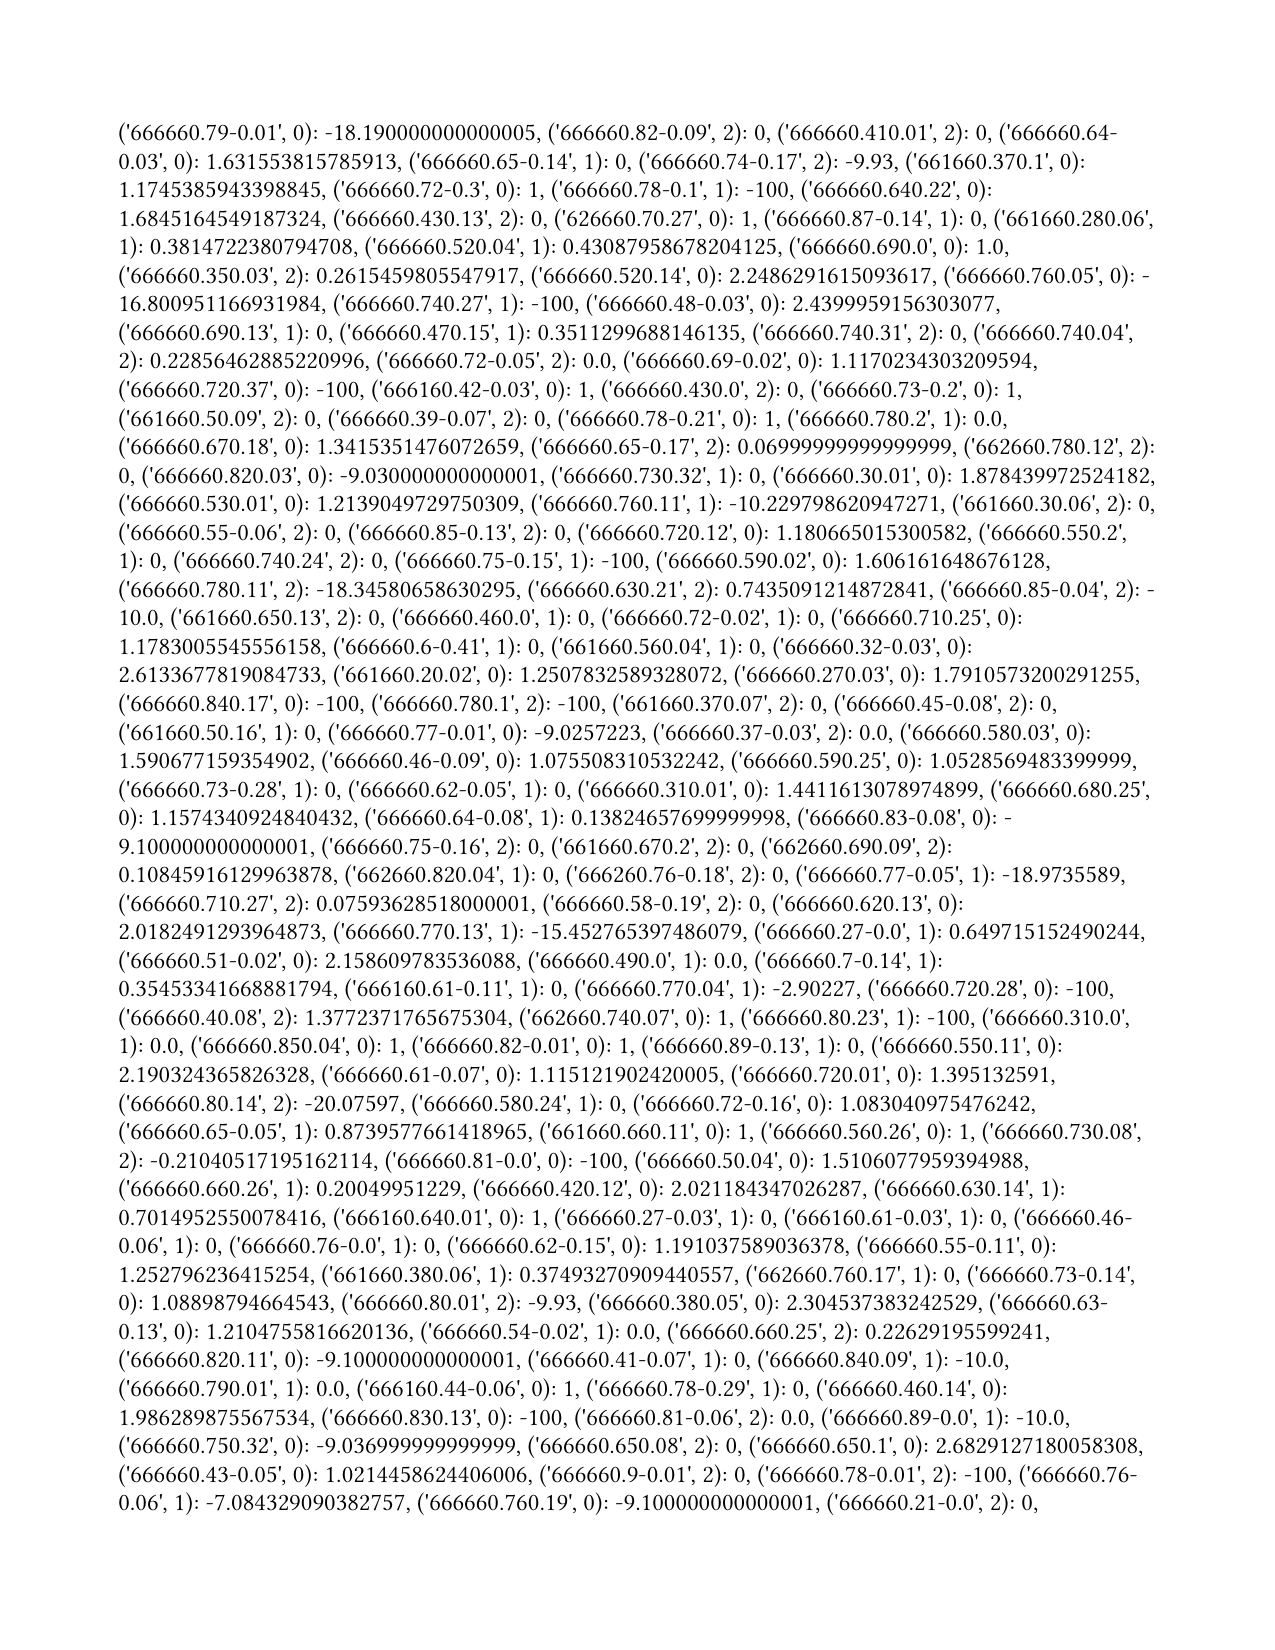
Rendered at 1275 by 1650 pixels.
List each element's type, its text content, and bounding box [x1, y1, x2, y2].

text ('666660.79-0.01', 0): -18.190000000000005, ('666660.82-0.09', 2): 0, ('666660.410.01', 2): 0, ('666660.64-0.03', 0): 1.631553815785913, ('666660.65-0.14', 1): 0, ('666660.74-0.17', 2): -9.93, ('661660.370.1', 0): 1.1745385943398845, ('666660.72-0.3', 0): 1, ('666660.78-0.1', 1): -100, ('666660.640.22', 0): 1.6845164549187324, ('666660.430.13', 2): 0, ('626660.70.27', 0): 1, ('666660.87-0.14', 1): 0, ('661660.280.06', 1): 0.3814722380794708, ('666660.520.04', 1): 0.43087958678204125, ('666660.690.0', 0): 1.0, ('666660.350.03', 2): 0.2615459805547917, ('666660.520.14', 0): 2.2486291615093617, ('666660.760.05', 0): -16.800951166931984, ('666660.740.27', 1): -100, ('666660.48-0.03', 0): 2.4399959156303077, ('666660.690.13', 1): 0, ('666660.470.15', 1): 0.3511299688146135, ('666660.740.31', 2): 0, ('666660.740.04', 2): 0.22856462885220996, ('666660.72-0.05', 2): 0.0, ('666660.69-0.02', 0): 1.1170234303209594, ('666660.720.37', 0): -100, ('666160.42-0.03', 0): 1, ('666660.430.0', 2): 0, ('666660.73-0.2', 0): 1, ('661660.50.09', 2): 0, ('666660.39-0.07', 2): 0, ('666660.78-0.21', 0): 1, ('666660.780.2', 1): 0.0, ('666660.670.18', 0): 1.3415351476072659, ('666660.65-0.17', 2): 0.06999999999999999, ('662660.780.12', 2): 0, ('666660.820.03', 0): -9.030000000000001, ('666660.730.32', 1): 0, ('666660.30.01', 0): 1.878439972524182, ('666660.530.01', 0): 1.2139049729750309, ('666660.760.11', 1): -10.229798620947271, ('661660.30.06', 2): 0, ('666660.55-0.06', 2): 0, ('666660.85-0.13', 2): 0, ('666660.720.12', 0): 1.180665015300582, ('666660.550.2', 1): 0, ('666660.740.24', 2): 0, ('666660.75-0.15', 1): -100, ('666660.590.02', 0): 1.606161648676128, ('666660.780.11', 2): -18.34580658630295, ('666660.630.21', 2): 0.7435091214872841, ('666660.85-0.04', 2): -10.0, ('661660.650.13', 2): 0, ('666660.460.0', 1): 0, ('666660.72-0.02', 1): 0, ('666660.710.25', 0): 1.1783005545556158, ('666660.6-0.41', 1): 0, ('661660.560.04', 1): 0, ('666660.32-0.03', 0): 2.6133677819084733, ('661660.20.02', 0): 1.2507832589328072, ('666660.270.03', 0): 1.7910573200291255, ('666660.840.17', 0): -100, ('666660.780.1', 2): -100, ('661660.370.07', 2): 0, ('666660.45-0.08', 2): 0, ('661660.50.16', 1): 0, ('666660.77-0.01', 0): -9.0257223, ('666660.37-0.03', 2): 0.0, ('666660.580.03', 0): 1.590677159354902, ('666660.46-0.09', 0): 1.075508310532242, ('666660.590.25', 0): 1.0528569483399999, ('666660.73-0.28', 1): 0, ('666660.62-0.05', 1): 0, ('666660.310.01', 0): 1.4411613078974899, ('666660.680.25', 0): 1.1574340924840432, ('666660.64-0.08', 1): 0.13824657699999998, ('666660.83-0.08', 0): -9.100000000000001, ('666660.75-0.16', 2): 0, ('661660.670.2', 2): 0, ('662660.690.09', 2): 0.10845916129963878, ('662660.820.04', 1): 0, ('666260.76-0.18', 2): 0, ('666660.77-0.05', 1): -18.9735589, ('666660.710.27', 2): 0.07593628518000001, ('666660.58-0.19', 2): 0, ('666660.620.13', 0): 2.0182491293964873, ('666660.770.13', 1): -15.452765397486079, ('666660.27-0.0', 1): 0.649715152490244, ('666660.51-0.02', 0): 2.158609783536088, ('666660.490.0', 1): 0.0, ('666660.7-0.14', 1): 0.35453341668881794, ('666160.61-0.11', 1): 0, ('666660.770.04', 1): -2.90227, ('666660.720.28', 0): -100, ('666660.40.08', 2): 1.3772371765675304, ('662660.740.07', 0): 1, ('666660.80.23', 1): -100, ('666660.310.0', 1): 0.0, ('666660.850.04', 0): 1, ('666660.82-0.01', 0): 1, ('666660.89-0.13', 1): 0, ('666660.550.11', 0): 2.190324365826328, ('666660.61-0.07', 0): 1.115121902420005, ('666660.720.01', 0): 1.395132591, ('666660.80.14', 2): -20.07597, ('666660.580.24', 1): 0, ('666660.72-0.16', 0): 1.083040975476242, ('666660.65-0.05', 1): 0.8739577661418965, ('661660.660.11', 0): 1, ('666660.560.26', 0): 1, ('666660.730.08', 2): -0.21040517195162114, ('666660.81-0.0', 0): -100, ('666660.50.04', 0): 1.5106077959394988, ('666660.660.26', 1): 0.20049951229, ('666660.420.12', 0): 2.021184347026287, ('666660.630.14', 1): 0.7014952550078416, ('666160.640.01', 0): 1, ('666660.27-0.03', 1): 0, ('666160.61-0.03', 1): 0, ('666660.46-0.06', 1): 0, ('666660.76-0.0', 1): 0, ('666660.62-0.15', 0): 1.191037589036378, ('666660.55-0.11', 0): 1.252796236415254, ('661660.380.06', 1): 0.37493270909440557, ('662660.760.17', 1): 0, ('666660.73-0.14', 0): 1.08898794664543, ('666660.80.01', 2): -9.93, ('666660.380.05', 0): 2.304537383242529, ('666660.63-0.13', 0): 1.2104755816620136, ('666660.54-0.02', 1): 0.0, ('666660.660.25', 2): 0.22629195599241, ('666660.820.11', 0): -9.100000000000001, ('666660.41-0.07', 1): 0, ('666660.840.09', 1): -10.0, ('666660.790.01', 1): 0.0, ('666160.44-0.06', 0): 1, ('666660.78-0.29', 1): 0, ('666660.460.14', 0): 1.986289875567534, ('666660.830.13', 0): -100, ('666660.81-0.06', 2): 0.0, ('666660.89-0.0', 1): -10.0, ('666660.750.32', 0): -9.036999999999999, ('666660.650.08', 2): 0, ('666660.650.1', 0): 2.6829127180058308, ('666660.43-0.05', 0): 1.0214458624406006, ('666660.9-0.01', 2): 0, ('666660.78-0.01', 2): -100, ('666660.76-0.06', 1): -7.084329090382757, ('666660.760.19', 0): -9.100000000000001, ('666660.21-0.0', 2): 0, [118, 118, 1157, 1517]
